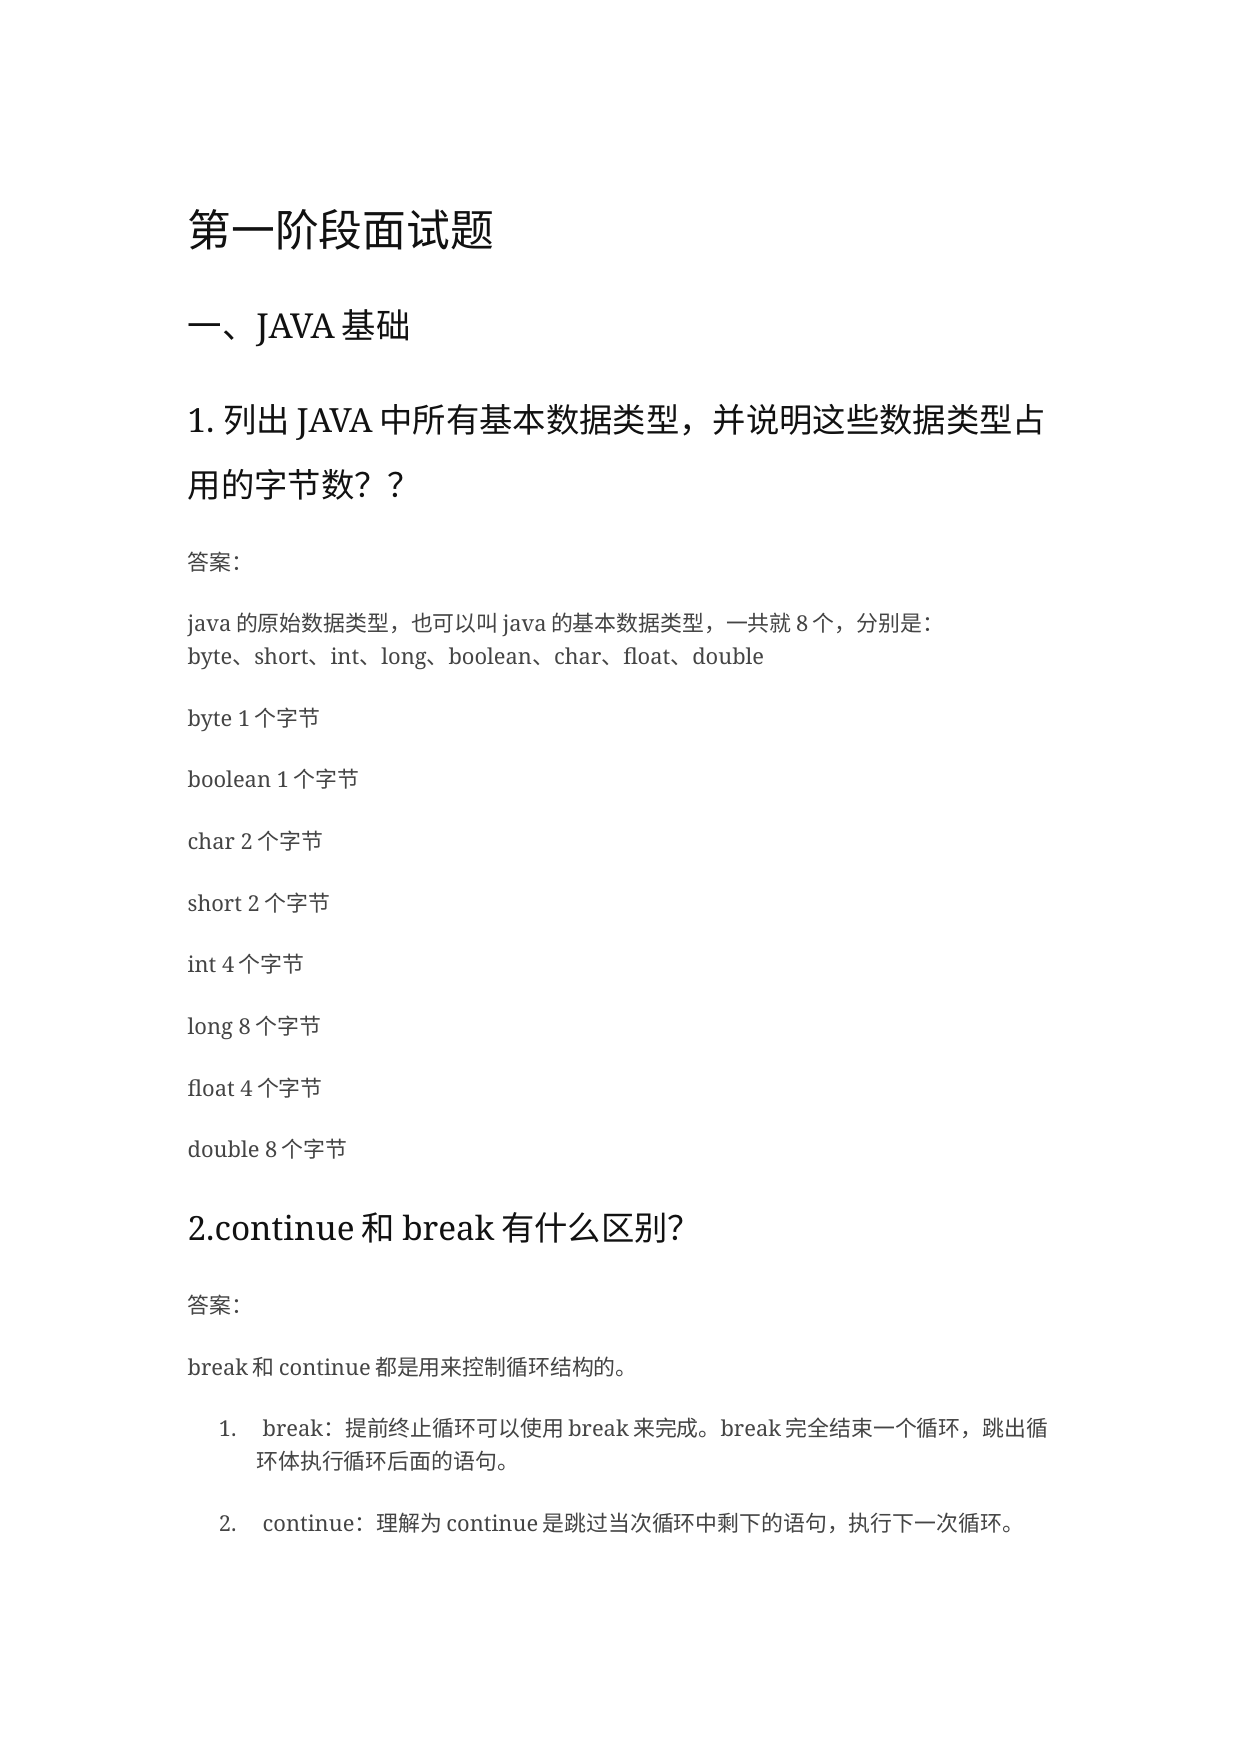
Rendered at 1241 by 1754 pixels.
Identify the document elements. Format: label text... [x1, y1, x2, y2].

subtitle 第一阶段面试题 [187, 191, 1053, 256]
subtitle 一、JAVA基础 [187, 287, 1053, 352]
list continue：理解为continue是跳过当次循环中剩下的语句，执行下一次循环。 [219, 1502, 1053, 1534]
text float 4个字节 [187, 1067, 1053, 1099]
text int 4个字节 [187, 943, 1053, 976]
text java的原始数据类型，也可以叫java的基本数据类型，一共就8个，分别是：byte、short、int、long、boolean、char、float、double [187, 602, 1053, 667]
text char 2个字节 [187, 820, 1053, 852]
subtitle 1. 列出JAVA中所有基本数据类型，并说明这些数据类型占用的字节数？？ [187, 382, 1053, 512]
text boolean 1个字节 [187, 758, 1053, 791]
text break和continue都是用来控制循环结构的。 [187, 1346, 1053, 1378]
text 答案： [187, 1284, 1053, 1317]
text long 8个字节 [187, 1005, 1053, 1037]
text double 8个字节 [187, 1128, 1053, 1161]
list break：提前终止循环可以使用break来完成。break完全结束一个循环，跳出循环体执行循环后面的语句。 [219, 1407, 1053, 1472]
text byte 1个字节 [187, 697, 1053, 729]
subtitle 2.continue和 break有什么区别？ [187, 1190, 1053, 1255]
text short 2个字节 [187, 882, 1053, 914]
text 答案： [187, 541, 1053, 573]
